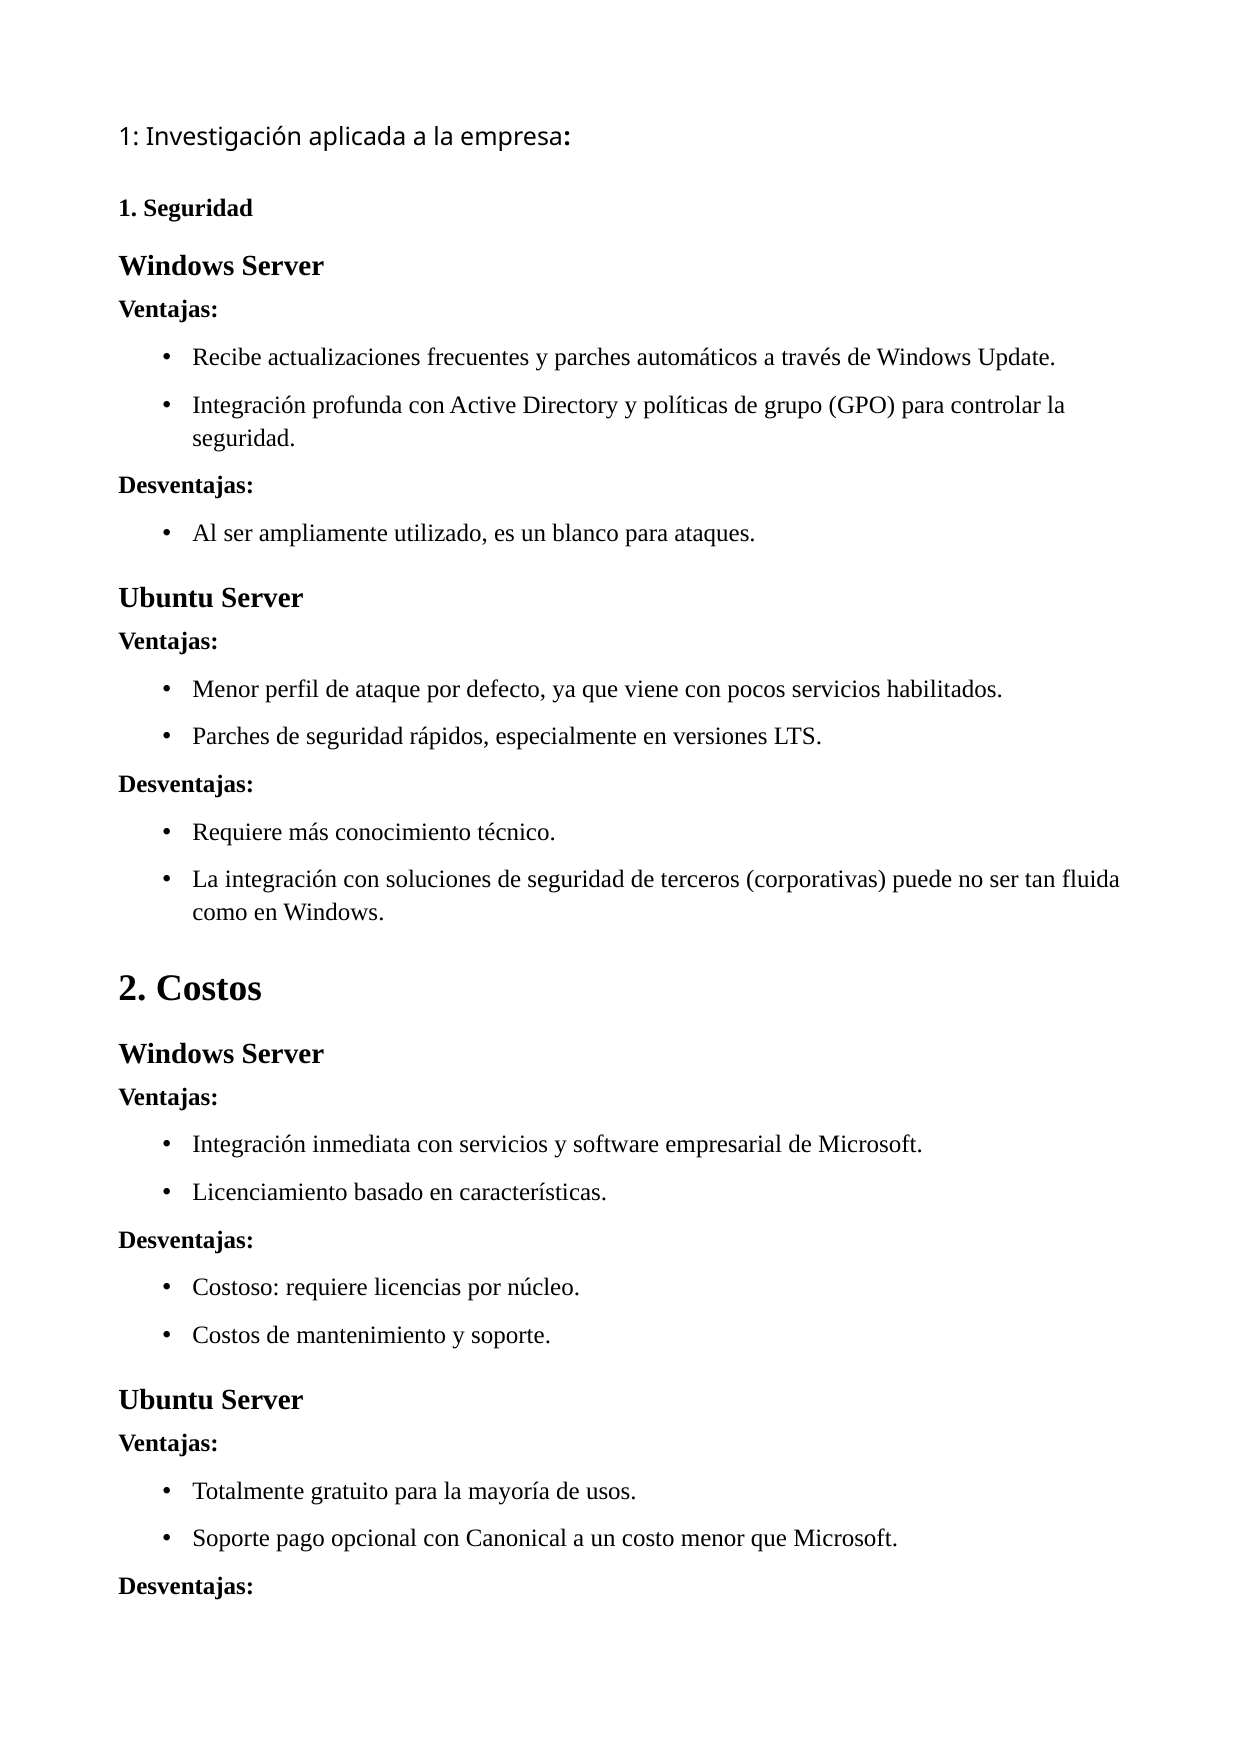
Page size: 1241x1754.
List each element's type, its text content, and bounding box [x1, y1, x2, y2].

list Costoso: requiere licencias por núcleo. [162, 1272, 1122, 1301]
subtitle 1. Seguridad [118, 193, 1122, 221]
text Desventajas: [118, 470, 1122, 499]
subtitle 2. Costos [118, 966, 1122, 1009]
subtitle Ubuntu Server [118, 580, 1122, 614]
subtitle Windows Server [118, 1036, 1122, 1069]
list Parches de seguridad rápidos, especialmente en versiones LTS. [162, 721, 1122, 750]
text 1: Investigación aplicada a la empresa: [118, 118, 1122, 152]
list Integración profunda con Active Directory y políticas de grupo (GPO) para controlar la seguridad. [162, 390, 1122, 452]
list Licenciamiento basado en características. [162, 1177, 1122, 1206]
subtitle Ubuntu Server [118, 1382, 1122, 1416]
list Costos de mantenimiento y soporte. [162, 1320, 1122, 1349]
text Ventajas: [118, 294, 1122, 323]
list Requiere más conocimiento técnico. [162, 817, 1122, 845]
list Soporte pago opcional con Canonical a un costo menor que Microsoft. [162, 1523, 1122, 1552]
list Al ser ampliamente utilizado, es un blanco para ataques. [162, 518, 1122, 547]
text Desventajas: [118, 1571, 1122, 1600]
list Recibe actualizaciones frecuentes y parches automáticos a través de Windows Update. [162, 342, 1122, 371]
list La integración con soluciones de seguridad de terceros (corporativas) puede no ser tan fluida como en Windows. [162, 864, 1122, 926]
text Ventajas: [118, 626, 1122, 655]
text Desventajas: [118, 1225, 1122, 1253]
subtitle Windows Server [118, 248, 1122, 282]
list Menor perfil de ataque por defecto, ya que viene con pocos servicios habilitados. [162, 674, 1122, 703]
list Integración inmediata con servicios y software empresarial de Microsoft. [162, 1129, 1122, 1158]
text Ventajas: [118, 1428, 1122, 1457]
list Totalmente gratuito para la mayoría de usos. [162, 1476, 1122, 1504]
text Desventajas: [118, 769, 1122, 798]
text Ventajas: [118, 1082, 1122, 1111]
